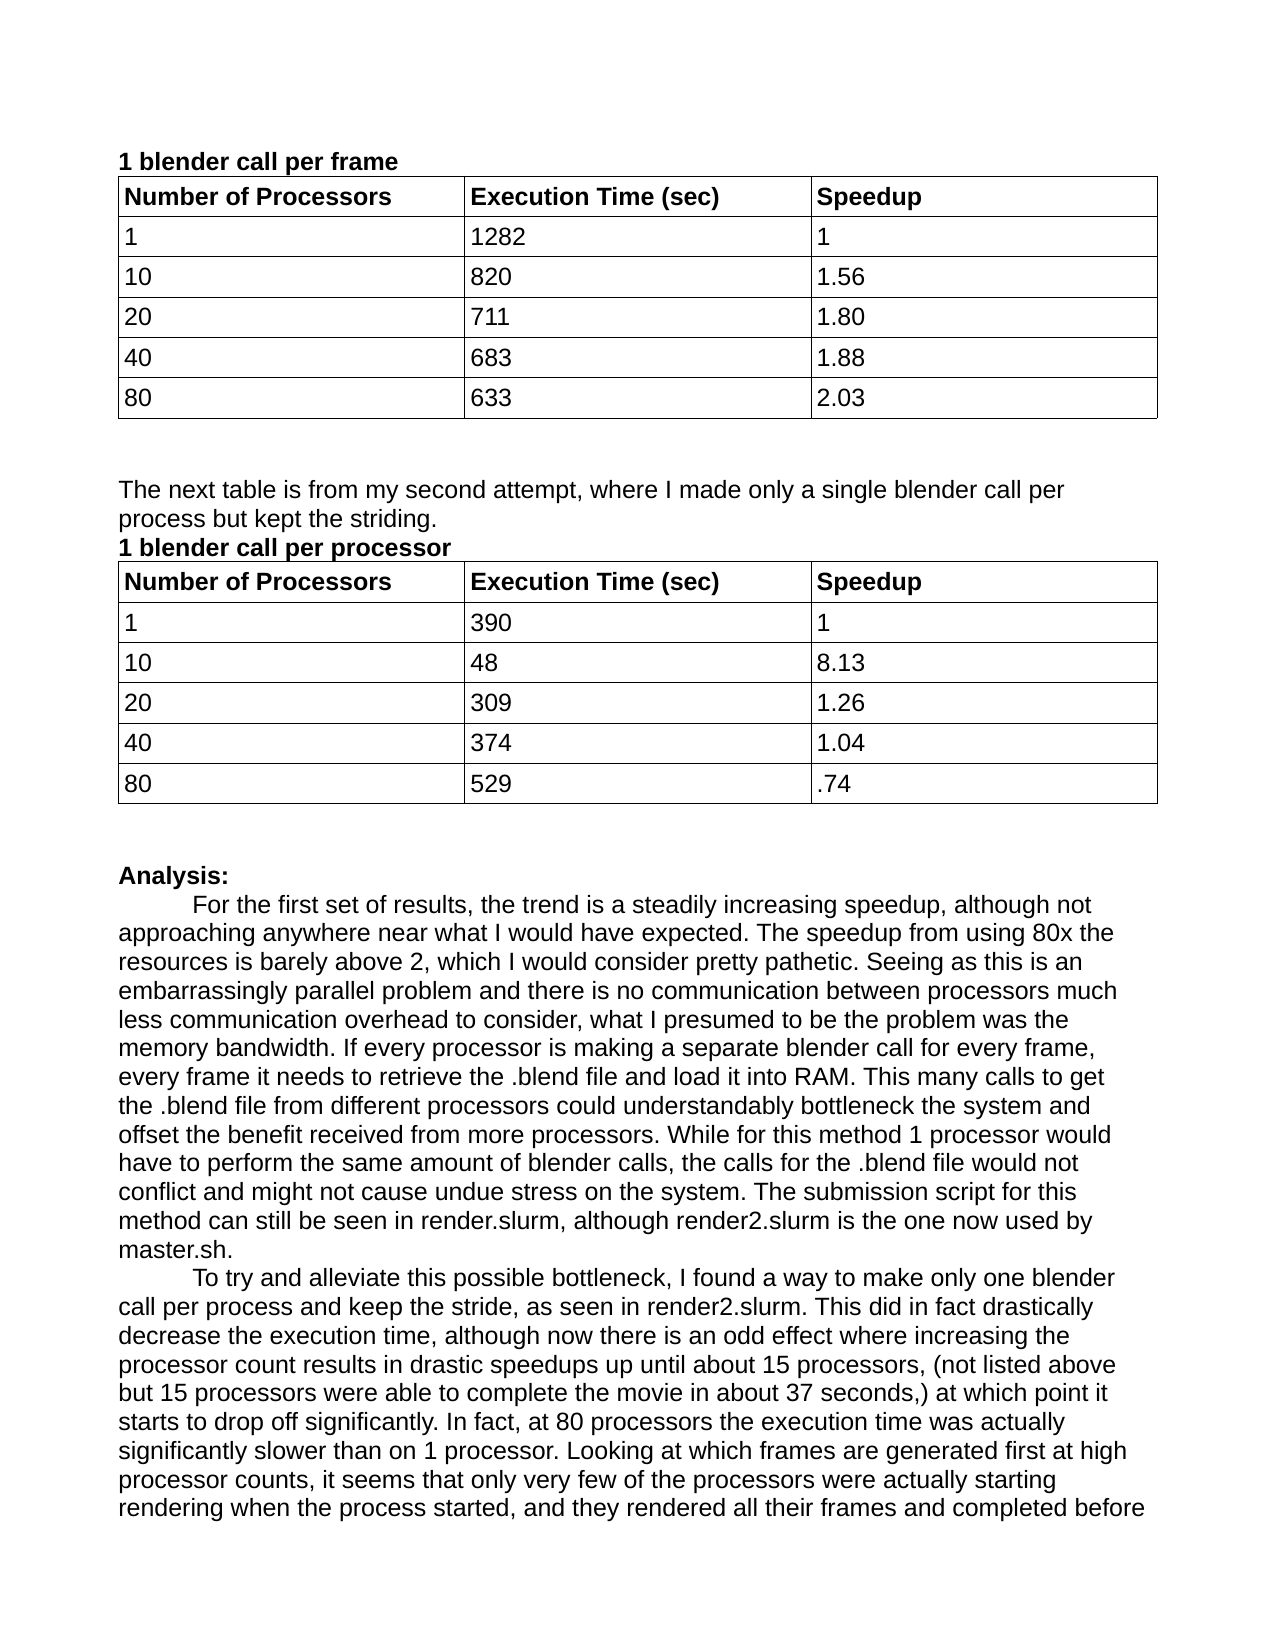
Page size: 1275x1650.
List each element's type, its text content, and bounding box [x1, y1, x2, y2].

table_cell 1.56 [812, 257, 1157, 297]
table_cell 1.04 [812, 724, 1157, 763]
table_cell 1 [812, 603, 1157, 642]
table_cell 20 [119, 298, 464, 337]
table_cell 374 [465, 724, 811, 763]
table_header Speedup [812, 562, 1157, 602]
table_header Execution Time (sec) [465, 177, 811, 216]
table_cell 711 [465, 298, 811, 337]
table_cell 1.26 [812, 683, 1157, 723]
table_cell 1.88 [812, 338, 1157, 377]
text 1 blender call per processor [118, 533, 1157, 561]
table_cell 1 [812, 217, 1157, 256]
text The next table is from my second attempt, where I made only a single blender call per process but kept the striding. [118, 475, 1157, 533]
table_cell 1282 [465, 217, 811, 256]
text For the first set of results, the trend is a steadily increasing speedup, although not approaching anywhere near what I would have expected. The speedup from using 80x the resources is barely above 2, which I would consider pretty pathetic. Seeing as this is an embarrassingly parallel problem and there is no communication between processors much less communication overhead to consider, what I presumed to be the problem was the memory bandwidth. If every processor is making a separate blender call for every frame, every frame it needs to retrieve the .blend file and load it into RAM. This many calls to get the .blend file from different processors could understandably bottleneck the system and offset the benefit received from more processors. While for this method 1 processor would have to perform the same amount of blender calls, the calls for the .blend file would not conflict and might not cause undue stress on the system. The submission script for this method can still be seen in render.slurm, although render2.slurm is the one now used by master.sh. [118, 889, 1157, 1263]
table_cell 1 [119, 603, 464, 642]
table_header Execution Time (sec) [465, 562, 811, 602]
table_cell 80 [119, 764, 464, 803]
table_cell 309 [465, 683, 811, 723]
table_cell 683 [465, 338, 811, 377]
table_cell 40 [119, 338, 464, 377]
table_header Speedup [812, 177, 1157, 216]
table_cell 529 [465, 764, 811, 803]
table_cell 1 [119, 217, 464, 256]
table_cell 40 [119, 724, 464, 763]
table_cell 10 [119, 257, 464, 297]
table_cell 633 [465, 378, 811, 417]
text To try and alleviate this possible bottleneck, I found a way to make only one blender call per process and keep the stride, as seen in render2.slurm. This did in fact drastically decrease the execution time, although now there is an odd effect where increasing the processor count results in drastic speedups up until about 15 processors, (not listed above but 15 processors were able to complete the movie in about 37 seconds,) at which point it starts to drop off significantly. In fact, at 80 processors the execution time was actually significantly slower than on 1 processor. Looking at which frames are generated first at high processor counts, it seems that only very few of the processors were actually starting rendering when the process started, and they rendered all their frames and completed before [118, 1263, 1157, 1522]
table_header Number of Processors [119, 177, 464, 216]
text Analysis: [118, 861, 1157, 889]
table_header Number of Processors [119, 562, 464, 602]
table_cell 390 [465, 603, 811, 642]
table_cell .74 [812, 764, 1157, 803]
table_cell 80 [119, 378, 464, 417]
table_cell 20 [119, 683, 464, 723]
table_cell 820 [465, 257, 811, 297]
table_cell 8.13 [812, 643, 1157, 682]
table_cell 2.03 [812, 378, 1157, 417]
table_cell 1.80 [812, 298, 1157, 337]
table_cell 10 [119, 643, 464, 682]
text 1 blender call per frame [118, 147, 1157, 176]
table_cell 48 [465, 643, 811, 682]
